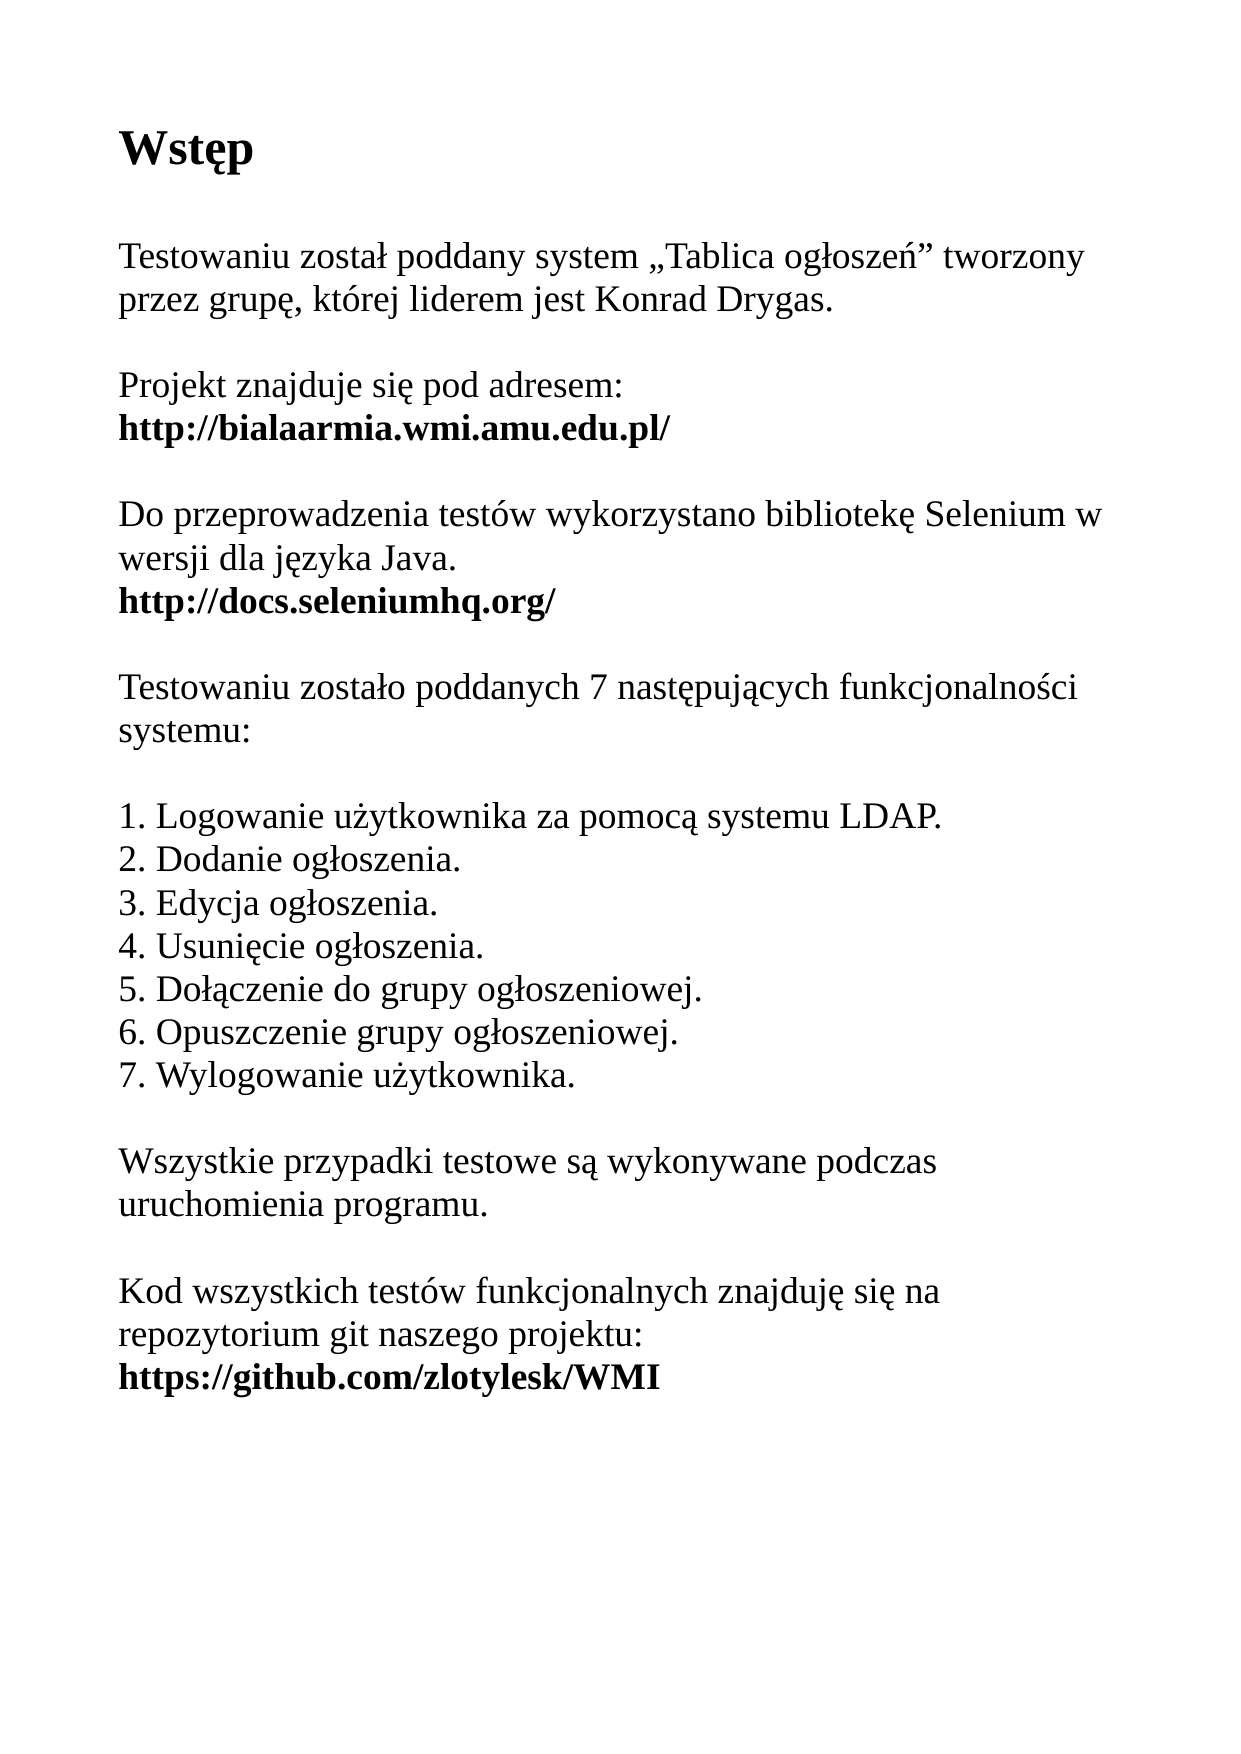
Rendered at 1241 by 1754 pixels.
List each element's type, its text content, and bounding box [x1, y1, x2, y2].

list Dołączenie do grupy ogłoszeniowej. [118, 966, 1122, 1009]
list Opuszczenie grupy ogłoszeniowej. [118, 1009, 1122, 1052]
text Wszystkie przypadki testowe są wykonywane podczas uruchomienia programu. [118, 1139, 1122, 1225]
text Kod wszystkich testów funkcjonalnych znajduję się na repozytorium git naszego projektu: https://github.com/zlotylesk/WMI [118, 1268, 1122, 1397]
list Edycja ogłoszenia. [118, 880, 1122, 923]
list Dodanie ogłoszenia. [118, 837, 1122, 880]
text http://docs.seleniumhq.org/ [118, 578, 1122, 621]
text Do przeprowadzenia testów wykorzystano bibliotekę Selenium w wersji dla języka Java. [118, 492, 1122, 578]
list Logowanie użytkownika za pomocą systemu LDAP. [118, 794, 1122, 837]
text Testowaniu zostało poddanych 7 następujących funkcjonalności systemu: [118, 664, 1122, 751]
list Usunięcie ogłoszenia. [118, 923, 1122, 966]
text Wstęp [118, 118, 1122, 176]
text Testowaniu został poddany system „Tablica ogłoszeń” tworzony przez grupę, której liderem jest Konrad Drygas. [118, 233, 1122, 319]
text Projekt znajduje się pod adresem: http://bialaarmia.wmi.amu.edu.pl/ [118, 362, 1122, 449]
list Wylogowanie użytkownika. [118, 1052, 1122, 1096]
